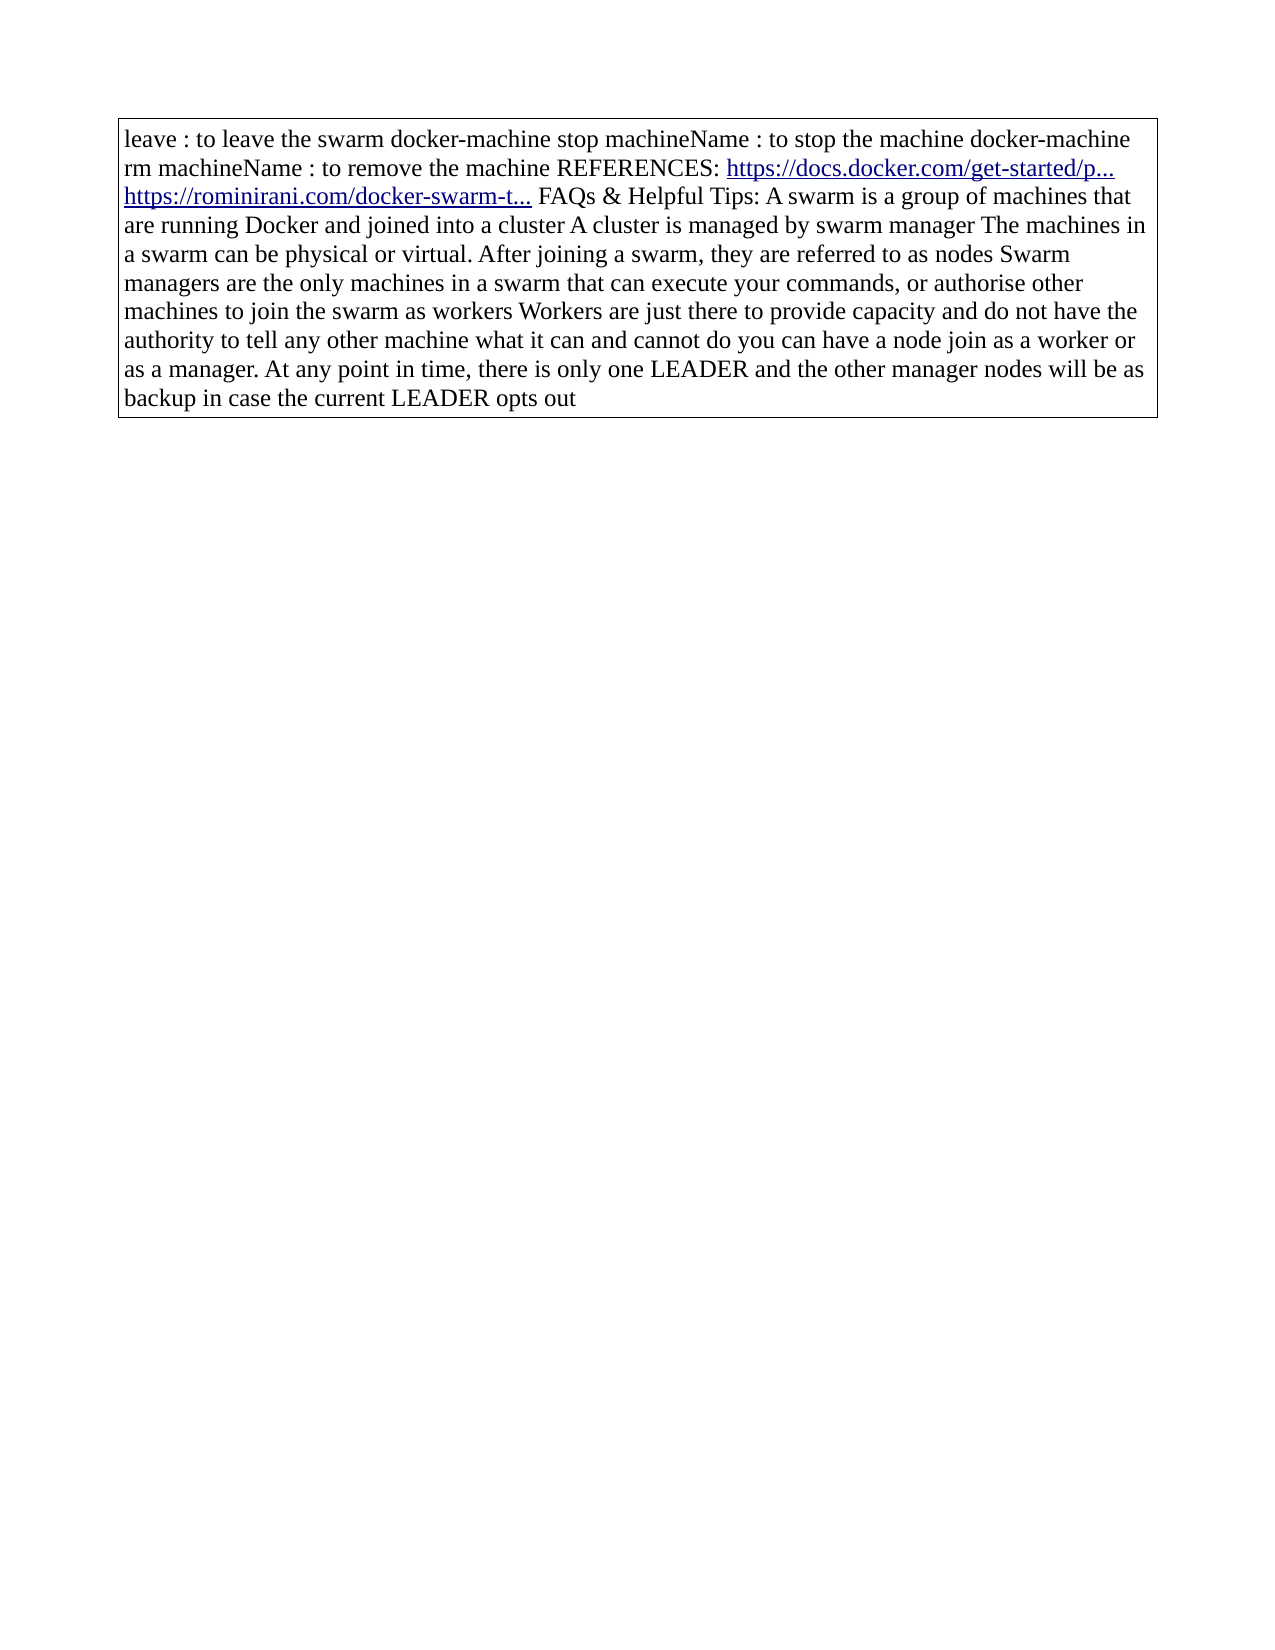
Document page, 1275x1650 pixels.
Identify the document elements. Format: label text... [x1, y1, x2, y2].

table_header leave : to leave the swarm docker-machine stop machineName : to stop the machine docker-machine rm machineName : to remove the machine REFERENCES: https://docs.docker.com/get-started/p... https://rominirani.com/docker-swarm-t... FAQs & Helpful Tips: A swarm is a group of machines that are running Docker and joined into a cluster A cluster is managed by swarm manager The machines in a swarm can be physical or virtual. After joining a swarm, they are referred to as nodes Swarm managers are the only machines in a swarm that can execute your commands, or authorise other machines to join the swarm as workers Workers are just there to provide capacity and do not have the authority to tell any other machine what it can and cannot do you can have a node join as a worker or as a manager. At any point in time, there is only one LEADER and the other manager nodes will be as backup in case the current LEADER opts out [119, 119, 1157, 417]
